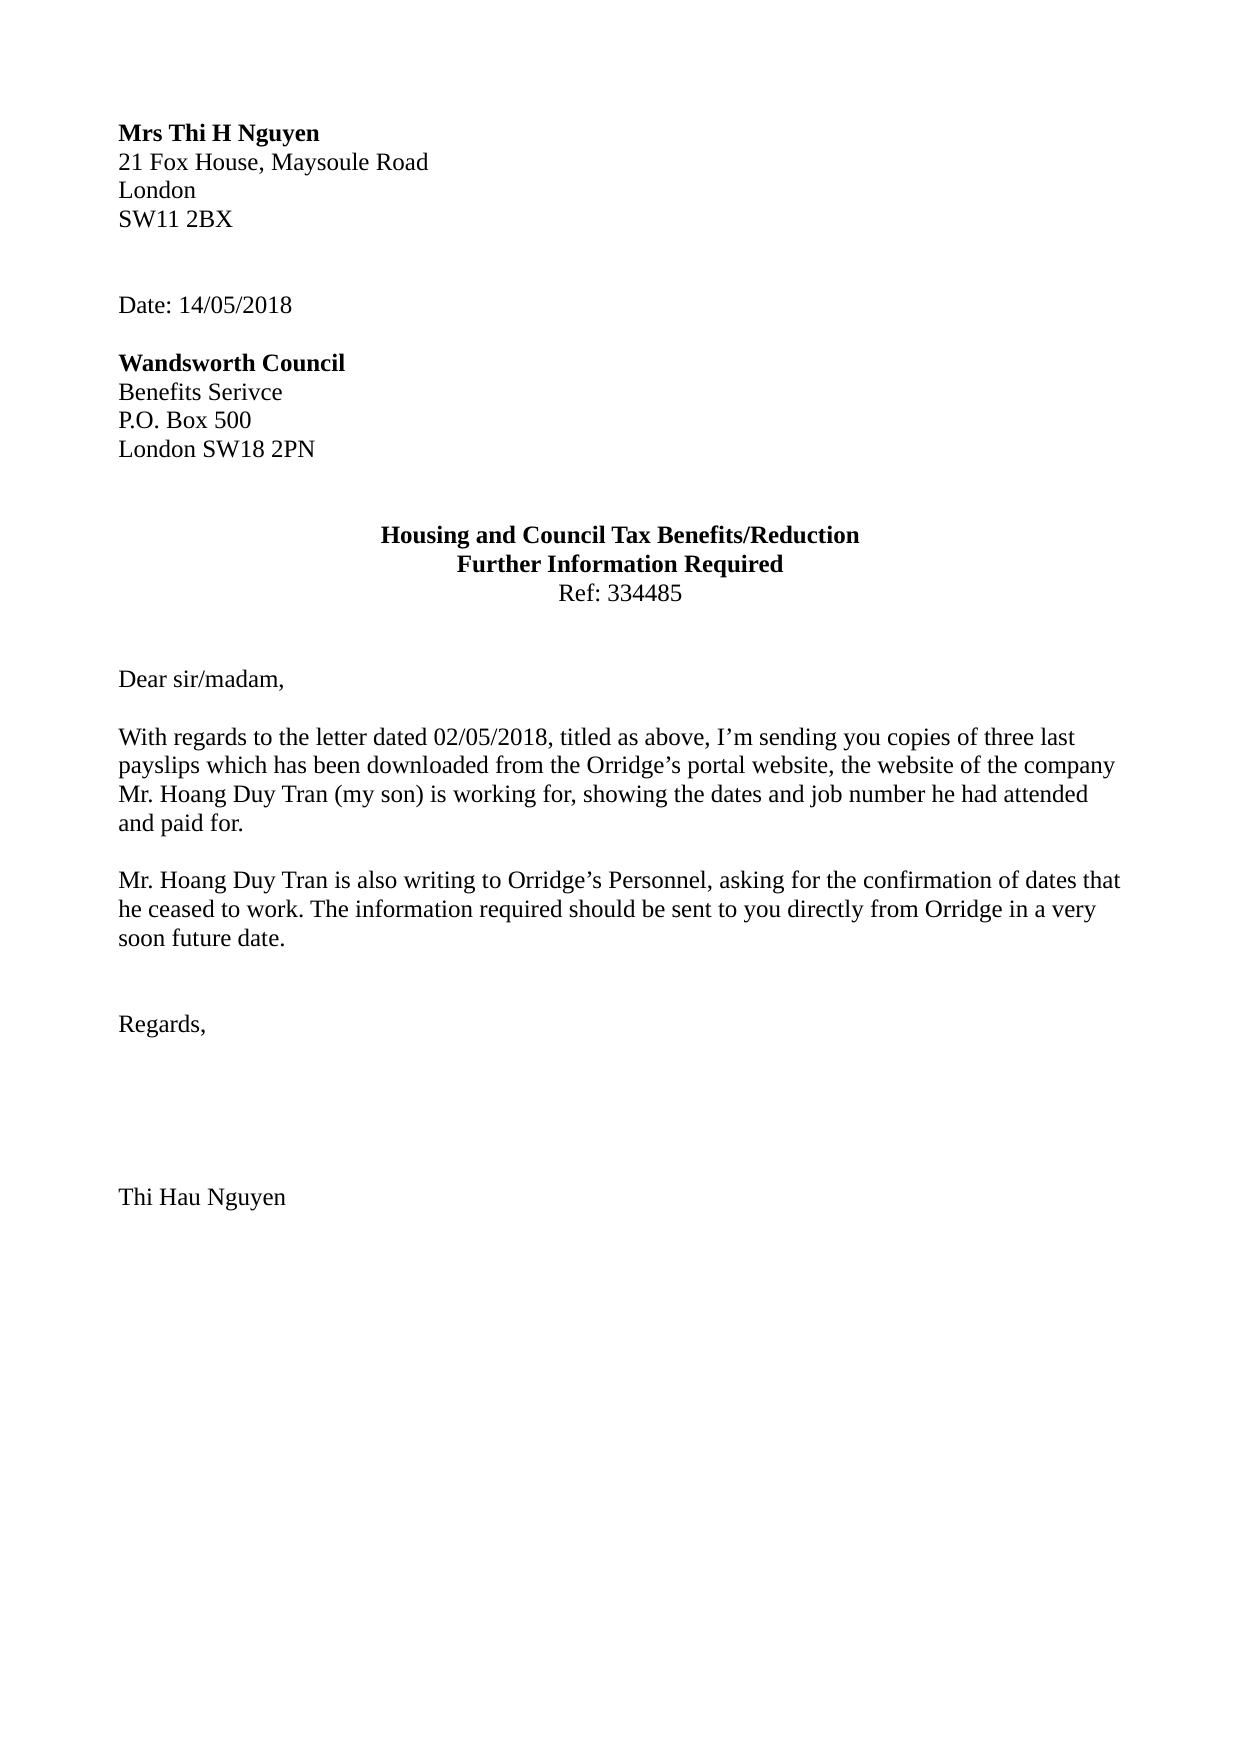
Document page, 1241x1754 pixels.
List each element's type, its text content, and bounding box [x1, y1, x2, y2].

text Mr. Hoang Duy Tran is also writing to Orridge’s Personnel, asking for the confirmation of dates that he ceased to work. The information required should be sent to you directly from Orridge in a very soon future date. [118, 866, 1122, 952]
text Wandsworth Council [118, 348, 1122, 377]
text Further Information Required [118, 549, 1122, 578]
text SW11 2BX [118, 204, 1122, 233]
text Housing and Council Tax Benefits/Reduction [118, 521, 1122, 549]
text With regards to the letter dated 02/05/2018, titled as above, I’m sending you copies of three last payslips which has been downloaded from the Orridge’s portal website, the website of the company Mr. Hoang Duy Tran (my son) is working for, showing the dates and job number he had attended and paid for. [118, 722, 1122, 837]
text London SW18 2PN [118, 434, 1122, 463]
text P.O. Box 500 [118, 406, 1122, 434]
text Date: 14/05/2018 [118, 291, 1122, 319]
text Benefits Serivce [118, 377, 1122, 406]
text Thi Hau Nguyen [118, 1182, 1122, 1211]
text 21 Fox House, Maysoule Road [118, 147, 1122, 176]
text Regards, [118, 1009, 1122, 1038]
text Dear sir/madam, [118, 664, 1122, 693]
text London [118, 176, 1122, 204]
text Mrs Thi H Nguyen [118, 118, 1122, 147]
text Ref: 334485 [118, 578, 1122, 607]
